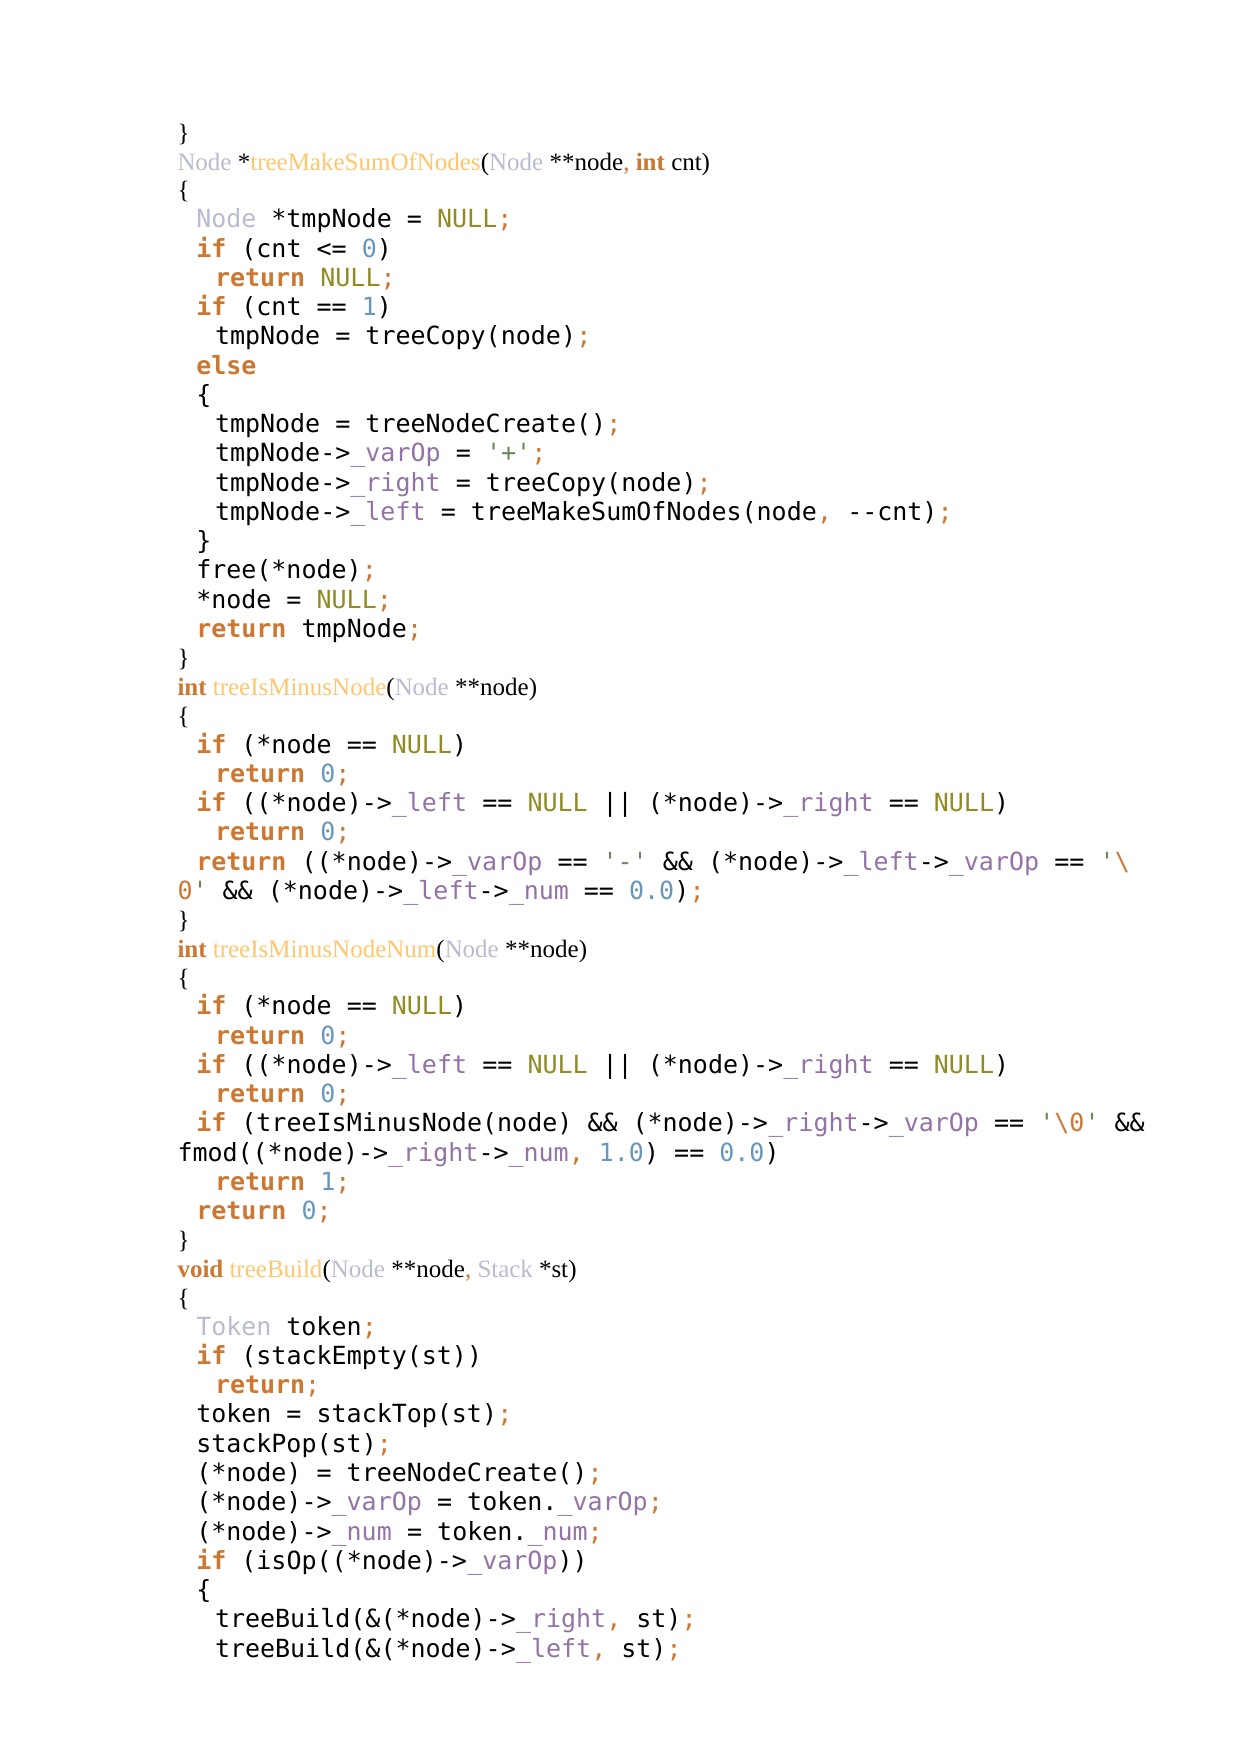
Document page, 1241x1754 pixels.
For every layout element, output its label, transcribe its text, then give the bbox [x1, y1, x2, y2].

text free(*node); [177, 556, 1152, 585]
text } [177, 526, 1152, 556]
text token = stackTop(st); [177, 1399, 1152, 1429]
text return 1; [177, 1167, 1152, 1196]
text (*node)->_num = token._num; [177, 1517, 1152, 1546]
text return; [177, 1370, 1152, 1399]
text tmpNode->_varOp = '+'; [177, 438, 1152, 468]
text Node *tmpNode = NULL; [177, 204, 1152, 234]
text stackPop(st); [177, 1429, 1152, 1458]
text if (*node == NULL) [177, 991, 1152, 1021]
text } [177, 1226, 1152, 1254]
text tmpNode = treeCopy(node); [177, 321, 1152, 351]
text Node *treeMakeSumOfNodes(Node **node, int cnt) [177, 147, 1152, 176]
text (*node)->_varOp = token._varOp; [177, 1487, 1152, 1517]
text } [177, 643, 1152, 672]
text treeBuild(&(*node)->_left, st); [177, 1634, 1152, 1663]
text return NULL; [177, 263, 1152, 292]
text else [177, 351, 1152, 380]
text { [177, 380, 1152, 409]
text if (cnt == 1) [177, 292, 1152, 321]
text tmpNode->_left = treeMakeSumOfNodes(node, --cnt); [177, 497, 1152, 526]
text return 0; [177, 817, 1152, 847]
text return 0; [177, 1021, 1152, 1050]
text if (treeIsMinusNode(node) && (*node)->_right->_varOp == '\0' && fmod((*node)->_right->_num, 1.0) == 0.0) [177, 1108, 1152, 1167]
text if (cnt <= 0) [177, 234, 1152, 263]
text int treeIsMinusNodeNum(Node **node) [177, 934, 1152, 963]
text return 0; [177, 1196, 1152, 1226]
text int treeIsMinusNode(Node **node) [177, 672, 1152, 701]
text (*node) = treeNodeCreate(); [177, 1458, 1152, 1487]
text { [177, 963, 1152, 991]
text return 0; [177, 759, 1152, 788]
text tmpNode = treeNodeCreate(); [177, 409, 1152, 438]
text *node = NULL; [177, 585, 1152, 614]
text return 0; [177, 1079, 1152, 1108]
text return ((*node)->_varOp == '-' && (*node)->_left->_varOp == '\0' && (*node)->_left->_num == 0.0); [177, 847, 1152, 905]
text treeBuild(&(*node)->_right, st); [177, 1604, 1152, 1634]
text return tmpNode; [177, 614, 1152, 643]
text Token token; [177, 1312, 1152, 1341]
text { [177, 176, 1152, 204]
text if (*node == NULL) [177, 730, 1152, 759]
text if ((*node)->_left == NULL || (*node)->_right == NULL) [177, 1050, 1152, 1079]
text { [177, 1283, 1152, 1312]
text } [177, 905, 1152, 934]
text void treeBuild(Node **node, Stack *st) [177, 1254, 1152, 1283]
text { [177, 1575, 1152, 1604]
text if (isOp((*node)->_varOp)) [177, 1546, 1152, 1575]
text if ((*node)->_left == NULL || (*node)->_right == NULL) [177, 788, 1152, 817]
text { [177, 701, 1152, 730]
text } [177, 118, 1152, 147]
text tmpNode->_right = treeCopy(node); [177, 468, 1152, 497]
text if (stackEmpty(st)) [177, 1341, 1152, 1370]
